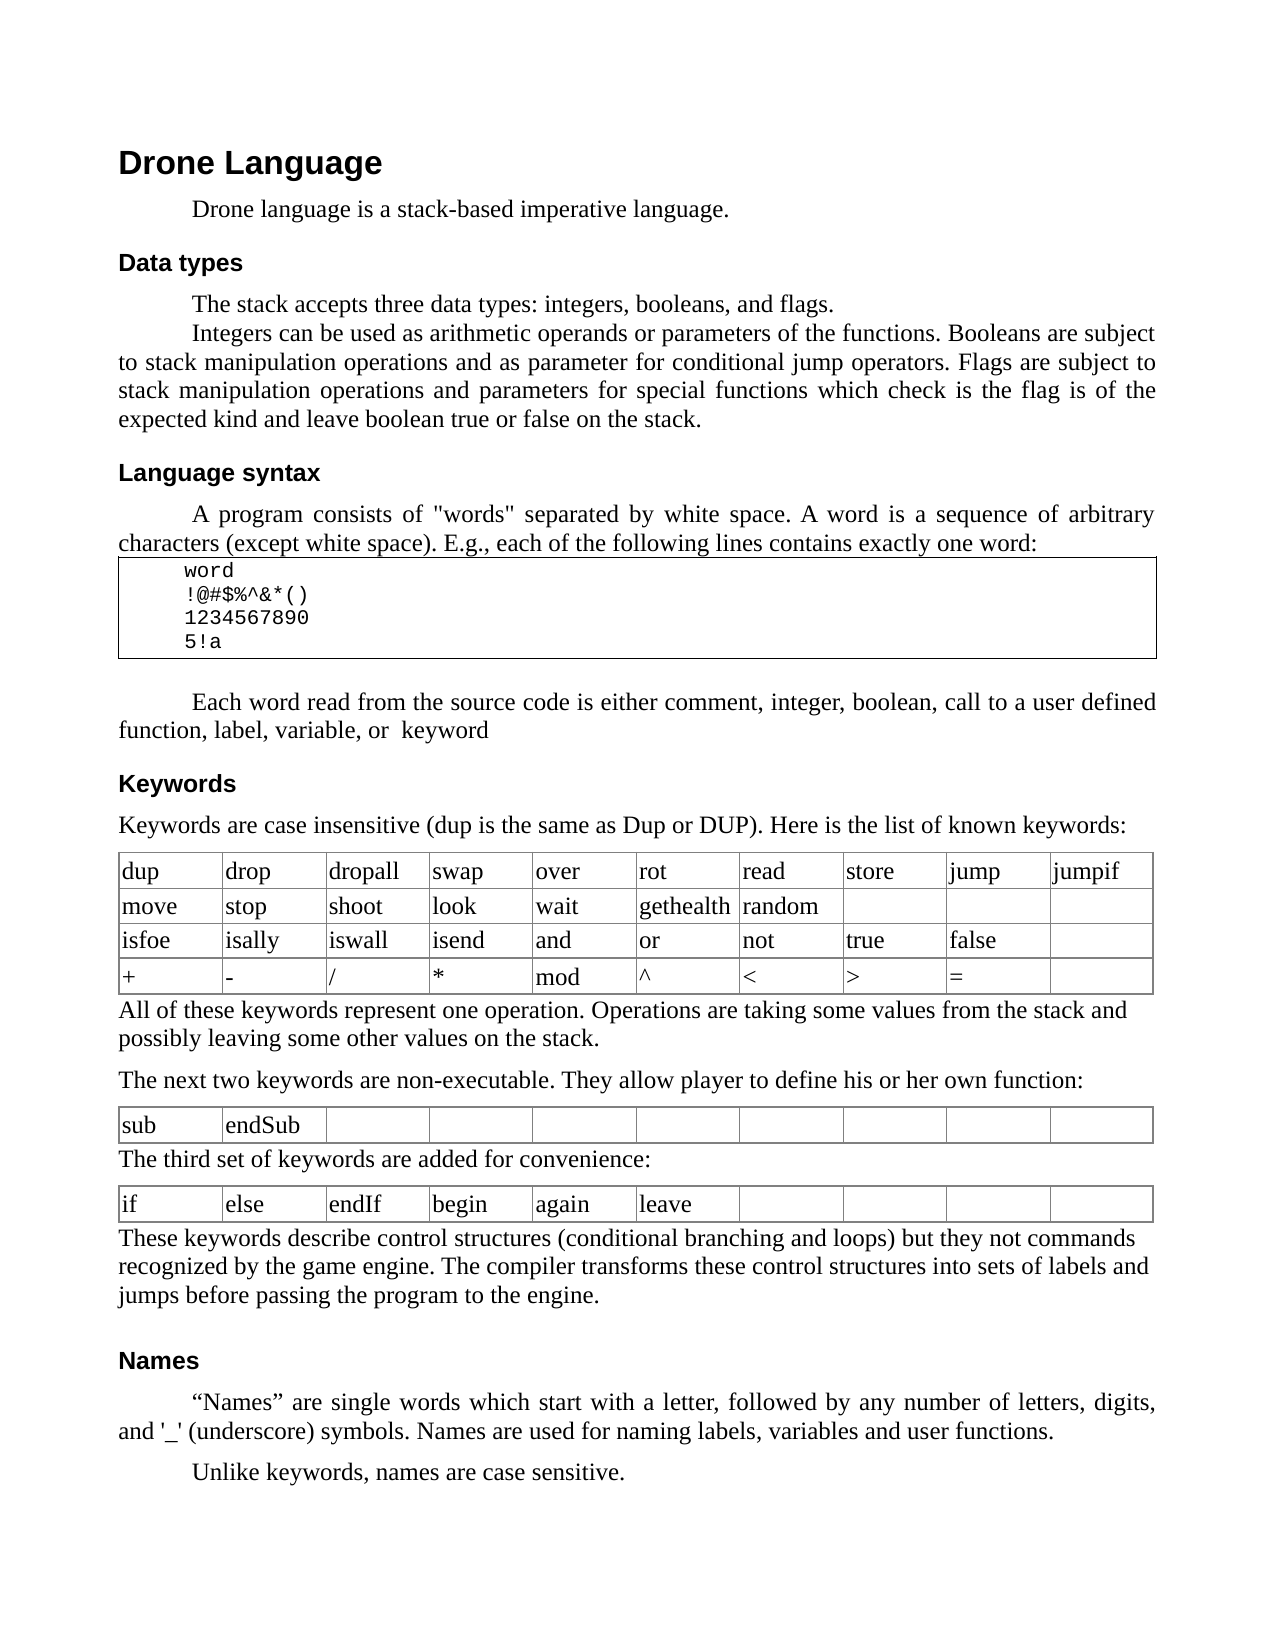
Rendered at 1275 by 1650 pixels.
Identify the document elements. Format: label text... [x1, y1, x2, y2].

table_header begin [430, 1187, 532, 1221]
subtitle Drone Language [118, 143, 1157, 182]
table_header dropall [327, 853, 429, 888]
table_cell - [223, 959, 326, 993]
table_cell = [947, 959, 1050, 993]
text These keywords describe control structures (conditional branching and loops) but they not commands recognized by the game engine. The compiler transforms these control structures into sets of labels and jumps before passing the program to the engine. [118, 1223, 1157, 1309]
table_header endIf [327, 1187, 429, 1221]
table_header [740, 1187, 843, 1221]
table_header [430, 1108, 532, 1142]
table_header read [740, 853, 843, 888]
table_header [947, 1108, 1050, 1142]
table_cell iswall [327, 924, 429, 957]
table_header dup [120, 853, 222, 888]
text !@#$%^&*() [119, 580, 1156, 604]
subtitle Data types [118, 248, 1157, 277]
table_cell stop [223, 889, 326, 922]
table_header else [223, 1187, 326, 1221]
text All of these keywords represent one operation. Operations are taking some values from the stack and possibly leaving some other values on the stack. [118, 995, 1157, 1052]
table_cell and [533, 924, 636, 957]
text “Names” are single words which start with a letter, followed by any number of letters, digits, and '_' (underscore) symbols. Names are used for naming labels, variables and user functions. [118, 1387, 1157, 1445]
table_cell [1051, 889, 1152, 922]
table_header [844, 1187, 946, 1221]
table_cell * [430, 959, 532, 993]
table_cell look [430, 889, 532, 922]
table_header drop [223, 853, 326, 888]
table_header over [533, 853, 636, 888]
subtitle Names [118, 1346, 1157, 1375]
table_cell mod [533, 959, 636, 993]
table_header leave [637, 1187, 739, 1221]
text The next two keywords are non-executable. They allow player to define his or her own function: [118, 1065, 1157, 1093]
table_cell [947, 889, 1050, 922]
table_header rot [637, 853, 739, 888]
table_header endSub [223, 1108, 326, 1142]
text 1234567890 [119, 604, 1156, 627]
table_cell true [844, 924, 946, 957]
table_cell [1051, 959, 1152, 993]
table_cell false [947, 924, 1050, 957]
subtitle Language syntax [118, 458, 1157, 486]
table_cell or [637, 924, 739, 957]
table_cell > [844, 959, 946, 993]
table_header if [120, 1187, 222, 1221]
text Drone language is a stack-based imperative language. [118, 194, 1157, 223]
table_cell [844, 889, 946, 922]
table_cell random [740, 889, 843, 922]
text Each word read from the source code is either comment, integer, boolean, call to a user defined function, label, variable, or keyword [118, 687, 1157, 744]
table_cell wait [533, 889, 636, 922]
table_cell shoot [327, 889, 429, 922]
text Integers can be used as arithmetic operands or parameters of the functions. Booleans are subject to stack manipulation operations and as parameter for conditional jump operators. Flags are subject to stack manipulation operations and parameters for special functions which check is the flag is of the expected kind and leave boolean true or false on the stack. [118, 318, 1157, 433]
table_cell [1051, 924, 1152, 957]
table_header [327, 1108, 429, 1142]
table_cell / [327, 959, 429, 993]
table_cell isfoe [120, 924, 222, 957]
table_header [740, 1108, 843, 1142]
subtitle Keywords [118, 769, 1157, 798]
table_header jump [947, 853, 1050, 888]
table_header [1051, 1108, 1152, 1142]
table_header again [533, 1187, 636, 1221]
table_cell isally [223, 924, 326, 957]
text The third set of keywords are added for convenience: [118, 1144, 1157, 1172]
text The stack accepts three data types: integers, booleans, and flags. [118, 289, 1157, 318]
text word [119, 558, 1156, 580]
table_cell gethealth [637, 889, 739, 922]
table_header store [844, 853, 946, 888]
table_header sub [120, 1108, 222, 1142]
table_header [533, 1108, 636, 1142]
table_cell isend [430, 924, 532, 957]
table_header [947, 1187, 1050, 1221]
table_cell move [120, 889, 222, 922]
table_header [1051, 1187, 1152, 1221]
text Keywords are case insensitive (dup is the same as Dup or DUP). Here is the list of known keywords: [118, 810, 1157, 839]
text Unlike keywords, names are case sensitive. [118, 1457, 1157, 1486]
text 5!a [119, 627, 1156, 658]
table_cell ^ [637, 959, 739, 993]
table_header jumpif [1051, 853, 1152, 888]
table_header [844, 1108, 946, 1142]
table_cell + [120, 959, 222, 993]
table_cell not [740, 924, 843, 957]
table_header [637, 1108, 739, 1142]
table_header swap [430, 853, 532, 888]
text A program consists of "words" separated by white space. A word is a sequence of arbitrary characters (except white space). E.g., each of the following lines contains exactly one word: [118, 499, 1157, 556]
table_cell < [740, 959, 843, 993]
